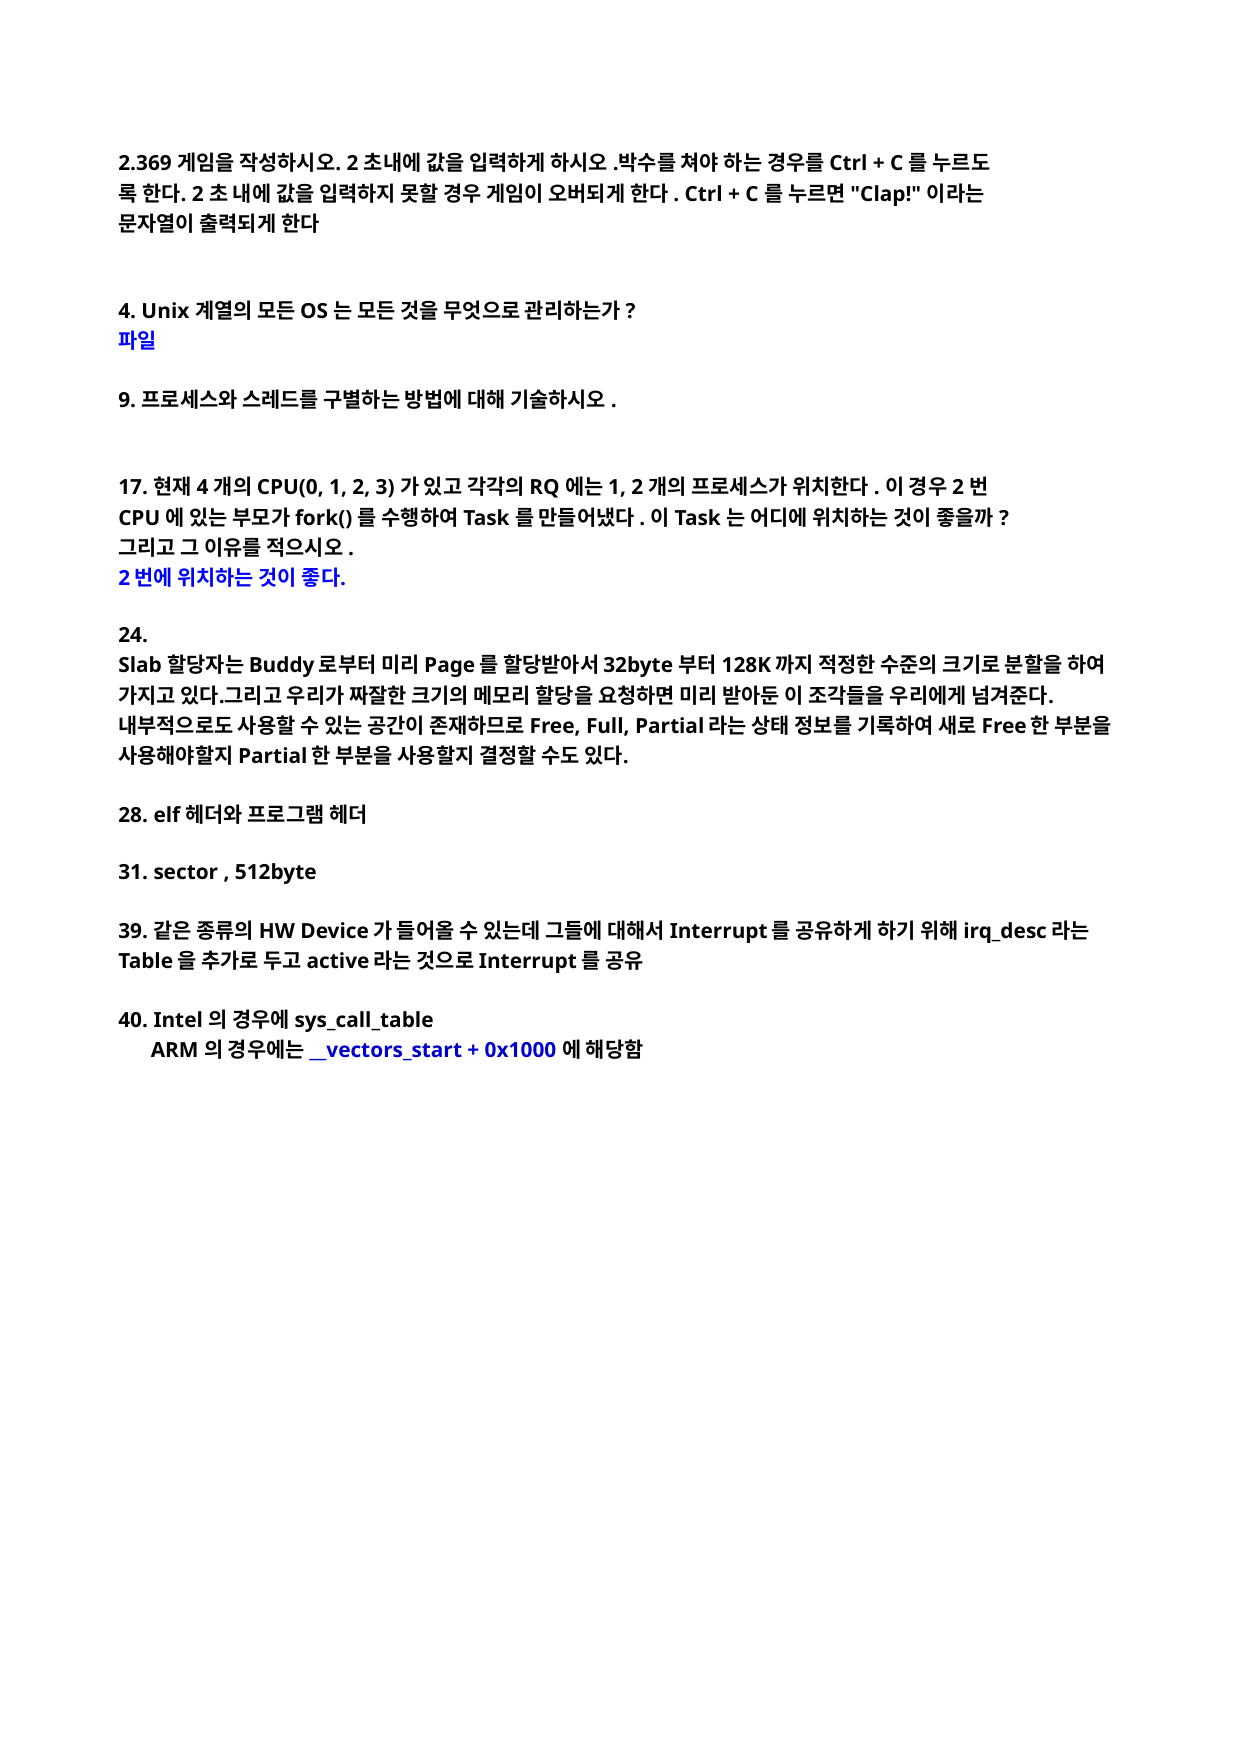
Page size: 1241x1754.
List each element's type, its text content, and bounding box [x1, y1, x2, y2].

text 록 한다. 2 초 내에 값을 입력하지 못할 경우 게임이 오버되게 한다 . Ctrl + C 를 누르면 "Clap!" 이라는 [118, 177, 1122, 207]
text 2.369 게임을 작성하시오. 2 초내에 값을 입력하게 하시오 .박수를 쳐야 하는 경우를 Ctrl + C 를 누르도 [118, 147, 1122, 177]
text 그리고 그 이유를 적으시오 . [118, 531, 1122, 561]
text CPU 에 있는 부모가 fork() 를 수행하여 Task 를 만들어냈다 . 이 Task 는 어디에 위치하는 것이 좋을까 ? [118, 501, 1122, 531]
text 4. Unix 계열의 모든 OS 는 모든 것을 무엇으로 관리하는가 ? [118, 294, 1122, 324]
text 파일 [118, 324, 1122, 355]
text 17. 현재 4 개의 CPU(0, 1, 2, 3) 가 있고 각각의 RQ 에는 1, 2 개의 프로세스가 위치한다 . 이 경우 2 번 [118, 470, 1122, 501]
text 39. 같은 종류의 HW Device가 들어올 수 있는데 그들에 대해서 Interrupt를 공유하게 하기 위해 irq_desc라는 Table을 추가로 두고 active라는 것으로 Interrupt를 공유 [118, 914, 1122, 974]
text 31. sector , 512byte [118, 857, 1122, 885]
text 40. Intel 의 경우에 sys_call_table [118, 1003, 1122, 1033]
text 2번에 위치하는 것이 좋다. [118, 561, 1122, 592]
text 문자열이 출력되게 한다 [118, 207, 1122, 237]
text 24. [118, 620, 1122, 648]
text 내부적으로도 사용할 수 있는 공간이 존재하므로Free, Full, Partial라는 상태 정보를 기록하여 새로 Free한 부분을 사용해야할지 Partial한 부분을 사용할지 결정할 수도 있다. [118, 709, 1122, 770]
text ARM 의 경우에는 __vectors_start + 0x1000 에 해당함 [118, 1033, 1122, 1063]
text 9. 프로세스와 스레드를 구별하는 방법에 대해 기술하시오 . [118, 383, 1122, 413]
text Slab 할당자는 Buddy로부터 미리 Page를 할당받아서32byte 부터 128K까지 적정한 수준의 크기로 분할을 하여 가지고 있다.그리고 우리가 짜잘한 크기의 메모리 할당을 요청하면 미리 받아둔 이 조각들을 우리에게 넘겨준다. [118, 648, 1122, 709]
text 28. elf 헤더와 프로그램 헤더 [118, 798, 1122, 828]
